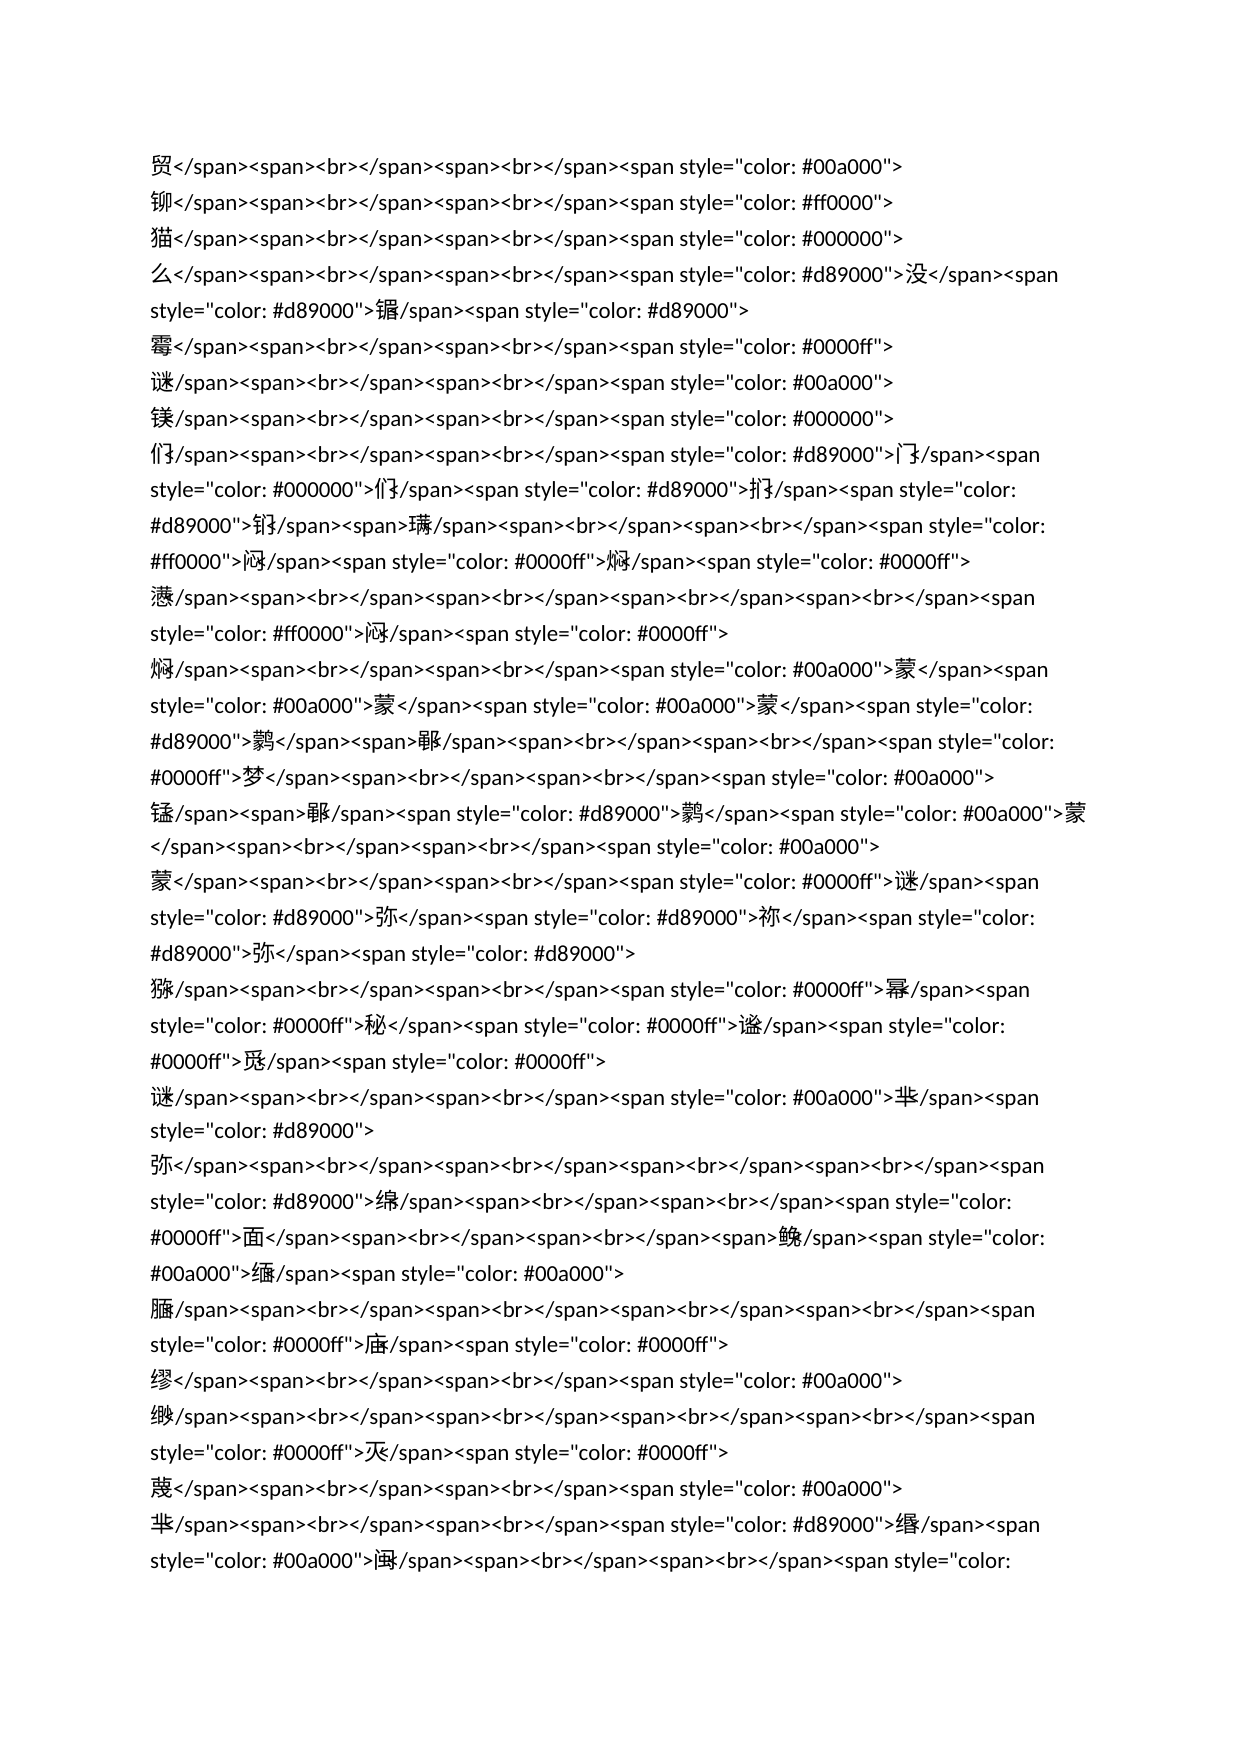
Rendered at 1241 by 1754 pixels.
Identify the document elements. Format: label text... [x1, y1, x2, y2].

text <span style="color: #d89000">邻</span><span style="color: #d89000">辚</span><span style="color: #d89000">鳞</span><span style="color: #d89000">临</span><span><br></span><span><br></span><span style="color: #0000ff">赁</span><span style="color: #0000ff">蔺</span><span style="color: #0000ff">躏</span><span><br></span><span><br></span><span style="color: #00a000">禀</span><span style="color: #00a000">凛</span><span style="color: #00a000">廪</span><span style="color: #00a000">懔</span><span><br></span><span><br></span><span>𫐉</span><span style="color: #d89000">铃</span><span style="color: #d89000">鸰</span><span style="color: #d89000">龄</span><span style="color: #d89000">凌</span><span style="color: #d89000">绫</span><span style="color: #d89000">鲮</span><span style="color: #d89000">棂</span><span style="color: #d89000">灵</span><span style="color: #d89000">棂</span><span><br></span><span><br></span><span><br></span><span><br></span><span style="color: #00a000">领</span><span style="color: #00a000">岭</span><span><br></span><span><br></span><span><br></span><span><br></span><span style="color: #d89000">镏</span><span style="color: #d89000">馏</span><span style="color: #d89000">飗</span><span style="color: #d89000">骝</span><span style="color: #d89000">鹠</span><span style="color: #d89000">刘</span><span style="color: #d89000">浏</span><span style="color: #d89000">镠</span><span><br></span><span><br></span><span style="color: #0000ff">陆</span><span style="color: #d89000">馏</span><span style="color: #0000ff">鹨</span><span><br></span><span><br></span><span style="color: #00a000">绺</span><span><br></span><span><br></span><span><br></span><span><br></span><span><br></span><span><br></span><span style="color: #d89000">龙</span><span style="color: #ff0000">泷</span><span style="color: #d89000">咙</span><span style="color: #d89000">珑</span><span style="color: #d89000">栊</span><span style="color: #d89000">茏</span><span style="color: #d89000">昽</span><span style="color: #d89000">胧</span><span style="color: #d89000">砻</span><span style="color: #d89000">眬</span><span style="color: #d89000">聋</span><span style="color: #d89000">笼</span><span><br></span><span><br></span><span><br></span><span><br></span><span style="color: #00a000">垄</span><span style="color: #00a000">拢</span><span style="color: #00a000">陇</span><span style="color: #d89000">笼</span><span><br></span><span><br></span><span style="color: #d89000">喽</span><span><br></span><span><br></span><span style="color: #d89000">娄</span><span style="color: #d89000">偻</span><span style="color: #d89000">溇</span><span>㥪</span><span style="color: #00a000">搂</span><span style="color: #d89000">喽</span><span style="color: #d89000">楼</span><span style="color: #d89000">蒌</span><span style="color: #0000ff">窭</span><span style="color: #d89000">蝼</span><span style="color: #d89000">耧</span><span style="color: #d89000">髅</span><span><br></span><span><br></span><span style="color: #0000ff">瘘</span><span style="color: #0000ff">瘘</span><span style="color: #0000ff">镂</span><span><br></span><span><br></span><span>𪣻</span><span style="color: #00a000">搂</span><span style="color: #00a000">嵝</span><span style="color: #00a000">篓</span><span><br></span><span><br></span><span style="color: #00a000">搂</span><span><br></span><span><br></span><span style="color: #d89000">卢</span><span style="color: #d89000">泸</span><span style="color: #d89000">庐</span><span style="color: #d89000">垆</span><span>𠰷</span><span style="color: #d89000">炉</span><span style="color: #d89000">栌</span><span style="color: #d89000">芦</span><span style="color: #d89000">胪</span><span style="color: #d89000">舻</span><span style="color: #d89000">轳</span><span>𬬻</span><span style="color: #d89000">颅</span><span style="color: #d89000">鸬</span><span style="color: #d89000">鲈</span><span><br></span><span><br></span><span style="color: #0000ff">录</span><span style="color: #0000ff">渌</span><span style="color: #0000ff">禄</span><span style="color: #0000ff">绿</span><span style="color: #0000ff">录</span><span>𫘧</span><span style="color: #0000ff">箓</span><span style="color: #0000ff">辘</span><span style="color: #0000ff">陆</span><span style="color: #0000ff">辂</span><span style="color: #0000ff">赂</span><span style="color: #0000ff">鹭</span><span><br></span><span><br></span><span style="color: #00a000">卤</span><span style="color: #00a000">卤</span><span style="color: #00a000">硵</span><span style="color: #00a000">虏</span><span style="color: #00a000">掳</span><span style="color: #00a000">鲁</span><span style="color: #00a000">橹</span><span style="color: #00a000">镥</span><span><br></span><span><br></span><span style="color: #ff0000">噜</span><span><br></span><span><br></span><span style="color: #d89000">闾</span><span style="color: #d89000">榈</span><span style="color: #0000ff">瘘</span><span>𫎌</span><span style="color: #d89000">驴</span><span><br></span><span><br></span><span style="color: #0000ff">绿</span><span style="color: #0000ff">虑</span><span style="color: #0000ff">滤</span><span style="color: #00a000">垒</span><span><br></span><span><br></span><span style="color: #00a000">吕</span><span style="color: #00a000">侣</span><span style="color: #00a000">铝</span><span style="color: #d89000">娄</span><span>㥪</span><span style="color: #00a000">屡</span><span style="color: #00a000">褛</span><span style="color: #00a000">缕</span><span><br></span><span><br></span><span style="color: #d89000">峦</span><span style="color: #d89000">娈</span><span style="color: #d89000">孪</span><span style="color: #d89000">栾</span><span style="color: #d89000">脔</span><span style="color: #d89000">銮</span><span style="color: #d89000">鸾</span><span><br></span><span><br></span><span style="color: #0000ff">乱</span><span><br></span><span><br></span><span><br></span><span><br></span><span style="color: #d89000">孪</span><span style="color: #d89000">挛</span><span><br></span><span><br></span><span style="color: #d89000">娈</span><span style="color: #d89000">脔</span><span><br></span><span><br></span><span style="color: #0000ff">锊</span><span><br></span><span><br></span><span style="color: #d89000">仑</span><span style="color: #d89000">伦</span><span style="color: #d89000">沦</span><span style="color: #ff0000">抡</span><span style="color: #d89000">仑</span><span style="color: #d89000">囵</span><span>𤆢</span><span style="color: #d89000">纶</span><span style="color: #0000ff">论</span><span style="color: #d89000">轮</span><span><br></span><span><br></span><span style="color: #0000ff">论</span><span><br></span><span><br></span><span style="color: #ff0000">抡</span><span><br></span><span><br></span><span style="color: #d89000">脶</span><span style="color: #d89000">镙</span><span style="color: #d89000">骡</span><span style="color: #d89000">罗</span><span>㑩</span><span style="color: #000000">啰</span><span style="color: #d89000">猡</span><span style="color: #d89000">萝</span><span style="color: #d89000">逻</span><span style="color: #d89000">箩</span><span style="color: #d89000">锣</span><span>𫗩</span><span><br></span><span><br></span><span style="color: #0000ff">络</span><span style="color: #0000ff">骆</span><span style="color: #0000ff">荦</span><span style="color: #0000ff">泺</span><span style="color: #0000ff">跞</span><span><br></span><span><br></span><span style="color: #00a000">虏</span><span style="color: #00a000">掳</span><span><br></span><span><br></span><span style="color: #000000">啰</span><span><br></span><span><br></span><span style="color: #000000">吗</span><span style="color: #000000">么</span><span><br></span><span><br></span><span style="color: #000000">么</span><span><br></span><span><br></span><span>㐷</span><span style="color: #0000ff">祃</span><span style="color: #0000ff">骂</span><span style="color: #0000ff">蚂</span><span><br></span><span><br></span><span style="color: #00a000">马</span><span>㐷</span><span style="color: #000000">吗</span><span style="color: #00a000">玛</span><span style="color: #00a000">码</span><span style="color: #0000ff">蚂</span><span>𨰾</span><span><br></span><span><br></span><span style="color: #ff0000">妈</span><span style="color: #0000ff">蚂</span><span style="color: #d89000">嬷</span><span><br></span><span><br></span><span><br></span><span><br></span><span style="color: #0000ff">脉</span><span style="color: #0000ff">麦</span><span style="color: #0000ff">卖</span><span style="color: #0000ff">劢</span><span style="color: #0000ff">迈</span><span><br></span><span><br></span><span style="color: #00a000">买</span><span><br></span><span><br></span><span style="color: #d89000">谩</span><span style="color: #d89000">馒</span><span style="color: #d89000">鳗</span><span>𣗊</span><span style="color: #d89000">瞒</span><span style="color: #d89000">蹒</span><span style="color: #ff0000">颟</span><span style="color: #d89000">蛮</span><span><br></span><span><br></span><span style="color: #0000ff">缦</span><span style="color: #d89000">谩</span><span style="color: #0000ff">镘</span><span><br></span><span><br></span><span style="color: #00a000">满</span><span><br></span><span><br></span><span style="color: #ff0000">颟</span><span><br></span><span><br></span><span style="color: #d89000">铓</span><span style="color: #d89000">鹲</span><span><br></span><span><br></span><span style="color: #d89000">鹲</span><span><br></span><span><br></span><span style="color: #d89000">牦</span><span style="color: #d89000">牦</span><span style="color: #d89000">锚</span><span><br></span><span><br></span><span style="color: #0000ff">贸</span><span><br></span><span><br></span><span style="color: #00a000">铆</span><span><br></span><span><br></span><span style="color: #ff0000">猫</span><span><br></span><span><br></span><span style="color: #000000">么</span><span><br></span><span><br></span><span style="color: #d89000">没</span><span style="color: #d89000">镅</span><span style="color: #d89000">霉</span><span><br></span><span><br></span><span style="color: #0000ff">谜</span><span><br></span><span><br></span><span style="color: #00a000">镁</span><span><br></span><span><br></span><span style="color: #000000">们</span><span><br></span><span><br></span><span style="color: #d89000">门</span><span style="color: #000000">们</span><span style="color: #d89000">扪</span><span style="color: #d89000">钔</span><span>𫞩</span><span><br></span><span><br></span><span style="color: #ff0000">闷</span><span style="color: #0000ff">焖</span><span style="color: #0000ff">懑</span><span><br></span><span><br></span><span><br></span><span><br></span><span style="color: #ff0000">闷</span><span style="color: #0000ff">焖</span><span><br></span><span><br></span><span style="color: #00a000">蒙</span><span style="color: #00a000">蒙</span><span style="color: #00a000">蒙</span><span style="color: #d89000">鹲</span><span>𫑡</span><span><br></span><span><br></span><span style="color: #0000ff">梦</span><span><br></span><span><br></span><span style="color: #00a000">锰</span><span>𫑡</span><span style="color: #d89000">鹲</span><span style="color: #00a000">蒙</span><span><br></span><span><br></span><span style="color: #00a000">蒙</span><span><br></span><span><br></span><span style="color: #0000ff">谜</span><span style="color: #d89000">弥</span><span style="color: #d89000">祢</span><span style="color: #d89000">弥</span><span style="color: #d89000">猕</span><span><br></span><span><br></span><span style="color: #0000ff">幂</span><span style="color: #0000ff">秘</span><span style="color: #0000ff">谧</span><span style="color: #0000ff">觅</span><span style="color: #0000ff">谜</span><span><br></span><span><br></span><span style="color: #00a000">芈</span><span style="color: #d89000">弥</span><span><br></span><span><br></span><span><br></span><span><br></span><span style="color: #d89000">绵</span><span><br></span><span><br></span><span style="color: #0000ff">面</span><span><br></span><span><br></span><span>𩾃</span><span style="color: #00a000">缅</span><span style="color: #00a000">腼</span><span><br></span><span><br></span><span><br></span><span><br></span><span style="color: #0000ff">庙</span><span style="color: #0000ff">缪</span><span><br></span><span><br></span><span style="color: #00a000">缈</span><span><br></span><span><br></span><span><br></span><span><br></span><span style="color: #0000ff">灭</span><span style="color: #0000ff">蔑</span><span><br></span><span><br></span><span style="color: #00a000">芈</span><span><br></span><span><br></span><span style="color: #d89000">缗</span><span style="color: #00a000">闽</span><span><br></span><span><br></span><span style="color: #00a000">鳘</span><span style="color: #00a000">闵</span><span style="color: #00a000">悯</span><span style="color: #00a000">黾</span><span style="color: #d89000">渑</span><span style="color: #00a000">闽</span><span><br></span><span><br></span><span style="color: #d89000">铭</span><span style="color: #d89000">鸣</span><span><br></span><span><br></span><span><br></span><span><br></span><span>𫑡</span><span><br></span><span><br></span><span style="color: #0000ff">缪</span><span style="color: #0000ff">谬</span><span><br></span><span><br></span><span style="color: #d89000">无</span><span style="color: #000000">么</span><span style="color: #d89000">谟</span><span style="color: #d89000">馍</span><span><br></span><span><br></span><span style="color: #d89000">没</span><span style="color: #0000ff">殁</span><span style="color: #0000ff">脉</span><span>𫌪</span><span style="color: #0000ff">霡</span><span style="color: #0000ff">麦</span><span style="color: #0000ff">镆</span><span style="color: #0000ff">蓦</span><span><br></span><span><br></span><span><br></span><span><br></span><span><br></span><span><br></span><span style="color: #d89000">谋</span><span style="color: #0000ff">缪</span><span><br></span><span><br></span><span style="color: #0000ff">贸</span><span><br></span><span><br></span><span style="color: #00a000">亩</span><span><br></span><span><br></span><span><br></span><span><br></span><span style="color: #0000ff">钼</span><span style="color: #0000ff">缪</span><span style="color: #0000ff">鹜</span><span><br></span><span><br></span><span style="color: #00a000">亩</span><span><br></span><span><br></span><span><br></span><span><br></span><span><br></span><span><br></span><span style="color: #0000ff">内</span><span style="color: #0000ff">呐</span><span style="color: #0000ff">纳</span><span style="color: #0000ff">讷</span><span>𫐇</span><span style="color: #0000ff">钠</span><span><br></span><span><br></span><span><br></span><span><br></span><span><br></span><span><br></span><span style="color: #d89000">镎</span><span><br></span><span><br></span><span><br></span><span><br></span><span style="color: #d89000">难</span><span><br></span><span><br></span><span style="color: #d89000">难</span><span><br></span><span><br></span><span><br></span><span><br></span><span><br></span><span><br></span><span><br></span><span><br></span><span><br></span><span><br></span><span><br></span><span><br></span><span><br></span><span><br></span><span style="color: #d89000">挠</span><span style="color: #d89000">桡</span><span>𫍢</span><span style="color: #d89000">铙</span><span>𢙐</span><span><br></span><span><br></span><span style="color: #0000ff">闹</span><span><br></span><span><br></span><span style="color: #00a000">恼</span><span style="color: #00a000">脑</span><span><br></span><span><br></span><span><br></span><span><br></span><span><br></span><span><br></span><span style="color: #0000ff">讷</span><span><br></span><span><br></span><span style="color: #0000ff">内</span><span><br></span><span><br></span><span style="color: #00a000">馁</span><span><br></span><span><br></span><span><br></span><span><br></span><span><br></span><span><br></span><span style="color: #d89000">铌</span><span style="color: #d89000">儿</span><span>𫐐</span><span style="color: #d89000">鲵</span><span>𫠜</span><span><br></span><span><br></span><span style="color: #0000ff">腻</span><span><br></span><span><br></span><span style="color: #00a000">拟</span><span style="color: #d89000">祢</span><span><br></span><span><br></span><span style="color: #d89000">鲇</span><span style="color: #d89000">鲶</span><span><br></span><span><br></span><span style="color: #0000ff">念</span><span><br></span><span><br></span><span style="color: #00a000">辇</span><span style="color: #00a000">撵</span><span style="color: #00a000">辗</span><span><br></span><span><br></span><span><br></span><span><br></span><span style="color: #d89000">娘</span><span><br></span><span><br></span><span style="color: #0000ff">酿</span><span><br></span><span><br></span><span><br></span><span><br></span><span style="color: #00a000">鸟</span><span style="color: #00a000">茑</span><span style="color: #00a000">袅</span><span style="color: #00a000">袅</span><span><br></span><span><br></span><span><br></span><span><br></span><span>𫔶</span><span style="color: #0000ff">镍</span><span style="color: #0000ff">陧</span><span style="color: #0000ff">业</span><span style="color: #0000ff">聂</span><span style="color: #0000ff">摄</span><span style="color: #0000ff">嗫</span><span style="color: #0000ff">蹑</span><span style="color: #0000ff">镊</span><span style="color: #0000ff">颞</span><span style="color: #0000ff">蘖</span><span>𥬞</span><span style="color: #0000ff">啮</span> [150, 150, 1090, 1575]
